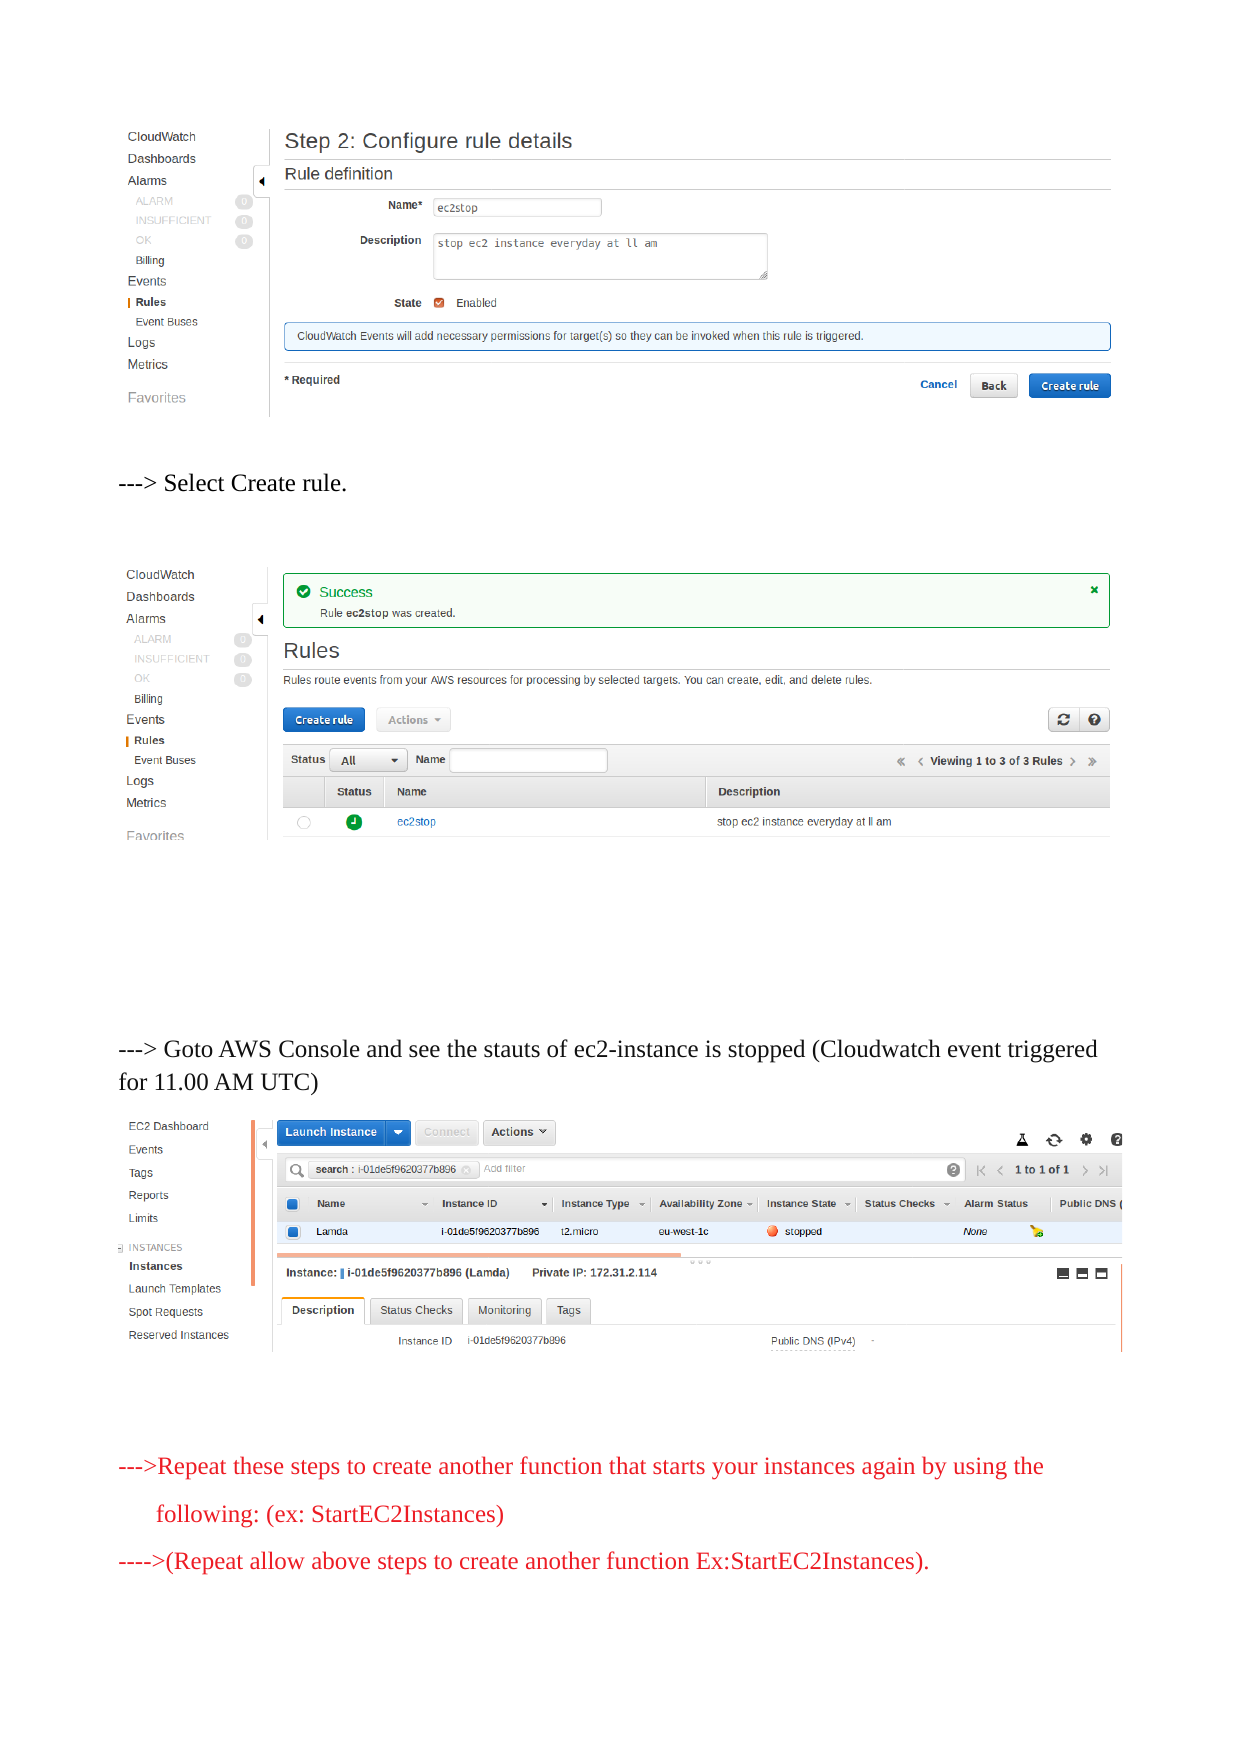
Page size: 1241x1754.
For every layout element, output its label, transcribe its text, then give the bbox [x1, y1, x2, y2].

picture [118, 563, 1123, 840]
text --->Repeat these steps to create another function that starts your instances again by using the [118, 1451, 1122, 1480]
text ---> Goto AWS Console and see the stauts of ec2-instance is stopped (Cloudwatch event triggered for 11.00 AM UTC) [118, 1034, 1122, 1096]
text following: (ex: StartEC2Instances) [118, 1499, 1122, 1527]
picture [118, 1114, 1123, 1352]
text ---->(Repeat allow above steps to create another function Ex:StartEC2Instances). [118, 1546, 1122, 1575]
text ---> Select Create rule. [118, 468, 1122, 497]
picture [118, 118, 1123, 417]
